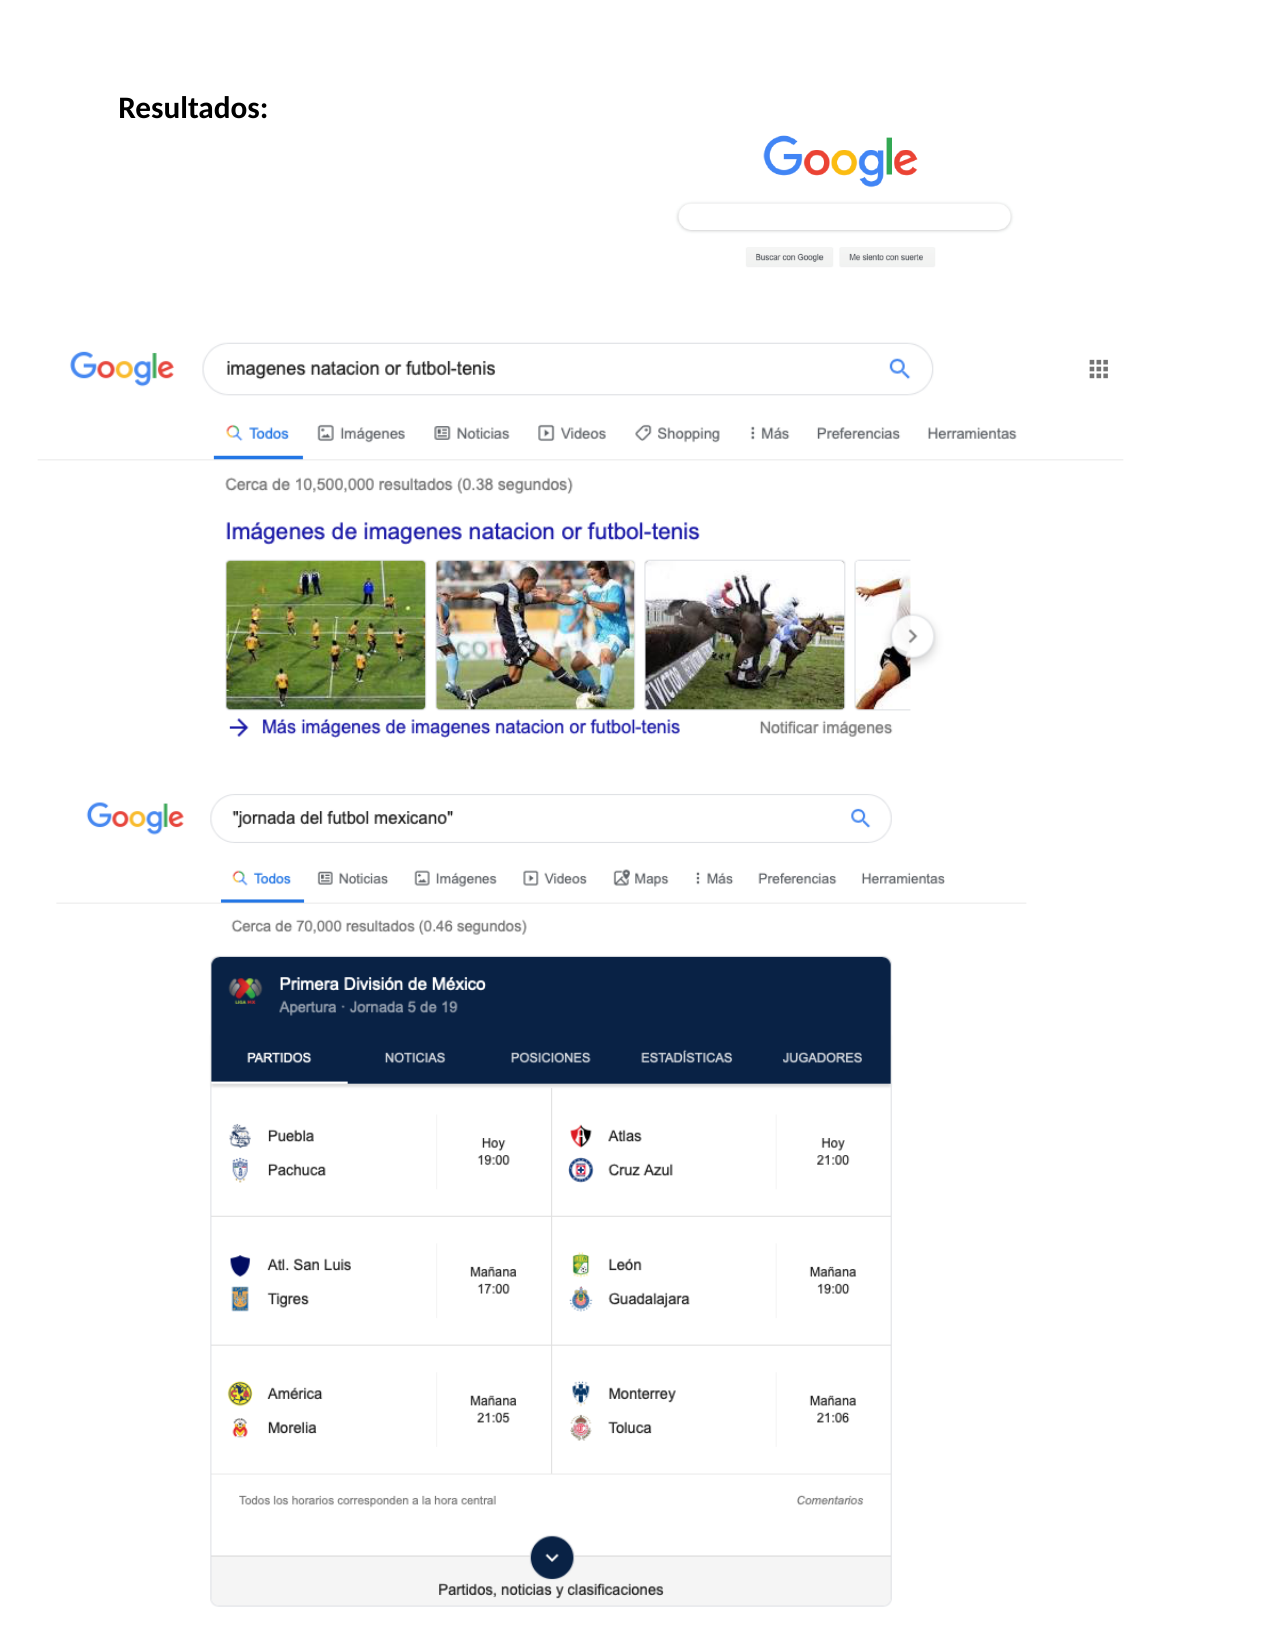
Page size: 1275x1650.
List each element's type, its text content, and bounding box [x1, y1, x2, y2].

text Resultados: [118, 88, 1205, 126]
